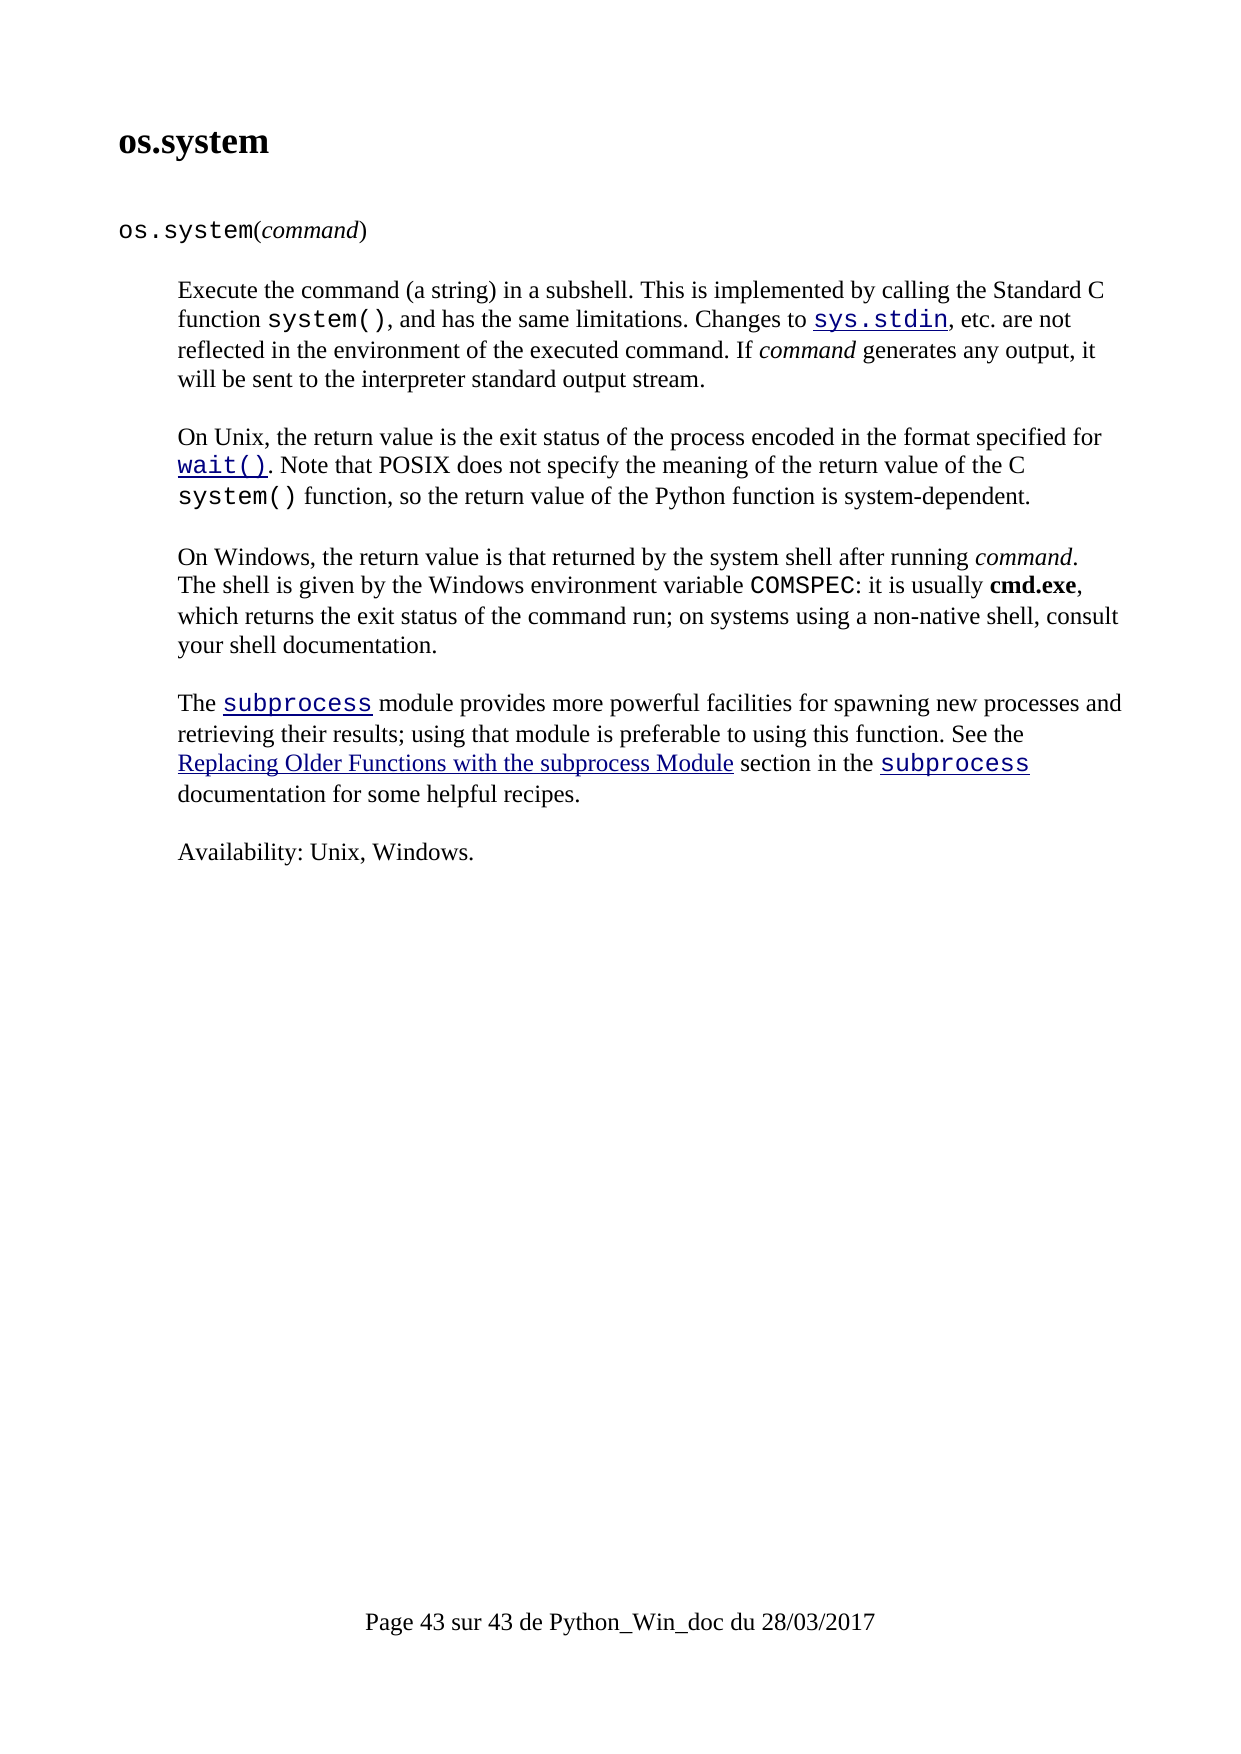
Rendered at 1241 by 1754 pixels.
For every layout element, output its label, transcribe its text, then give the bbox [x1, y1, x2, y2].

list Availability: Unix, Windows. [177, 837, 1122, 866]
list Execute the command (a string) in a subshell. This is implemented by calling the Standard C function system(), and has the same limitations. Changes to sys.stdin, etc. are not reflected in the environment of the executed command. If command generates any output, it will be sent to the interpreter standard output stream. [177, 275, 1122, 392]
list On Windows, the return value is that returned by the system shell after running command. The shell is given by the Windows environment variable COMSPEC: it is usually cmd.exe, which returns the exit status of the command run; on systems using a non-native shell, consult your shell documentation. [177, 542, 1122, 659]
subtitle os.system [118, 118, 1122, 161]
subtitle os.system(command) [118, 215, 1122, 246]
list On Unix, the return value is the exit status of the process encoded in the format specified for wait(). Note that POSIX does not specify the meaning of the return value of the C system() function, so the return value of the Python function is system-dependent. [177, 422, 1122, 512]
list The subprocess module provides more powerful facilities for spawning new processes and retrieving their results; using that module is preferable to using this function. See the Replacing Older Functions with the subprocess Module section in the subprocess documentation for some helpful recipes. [177, 688, 1122, 807]
